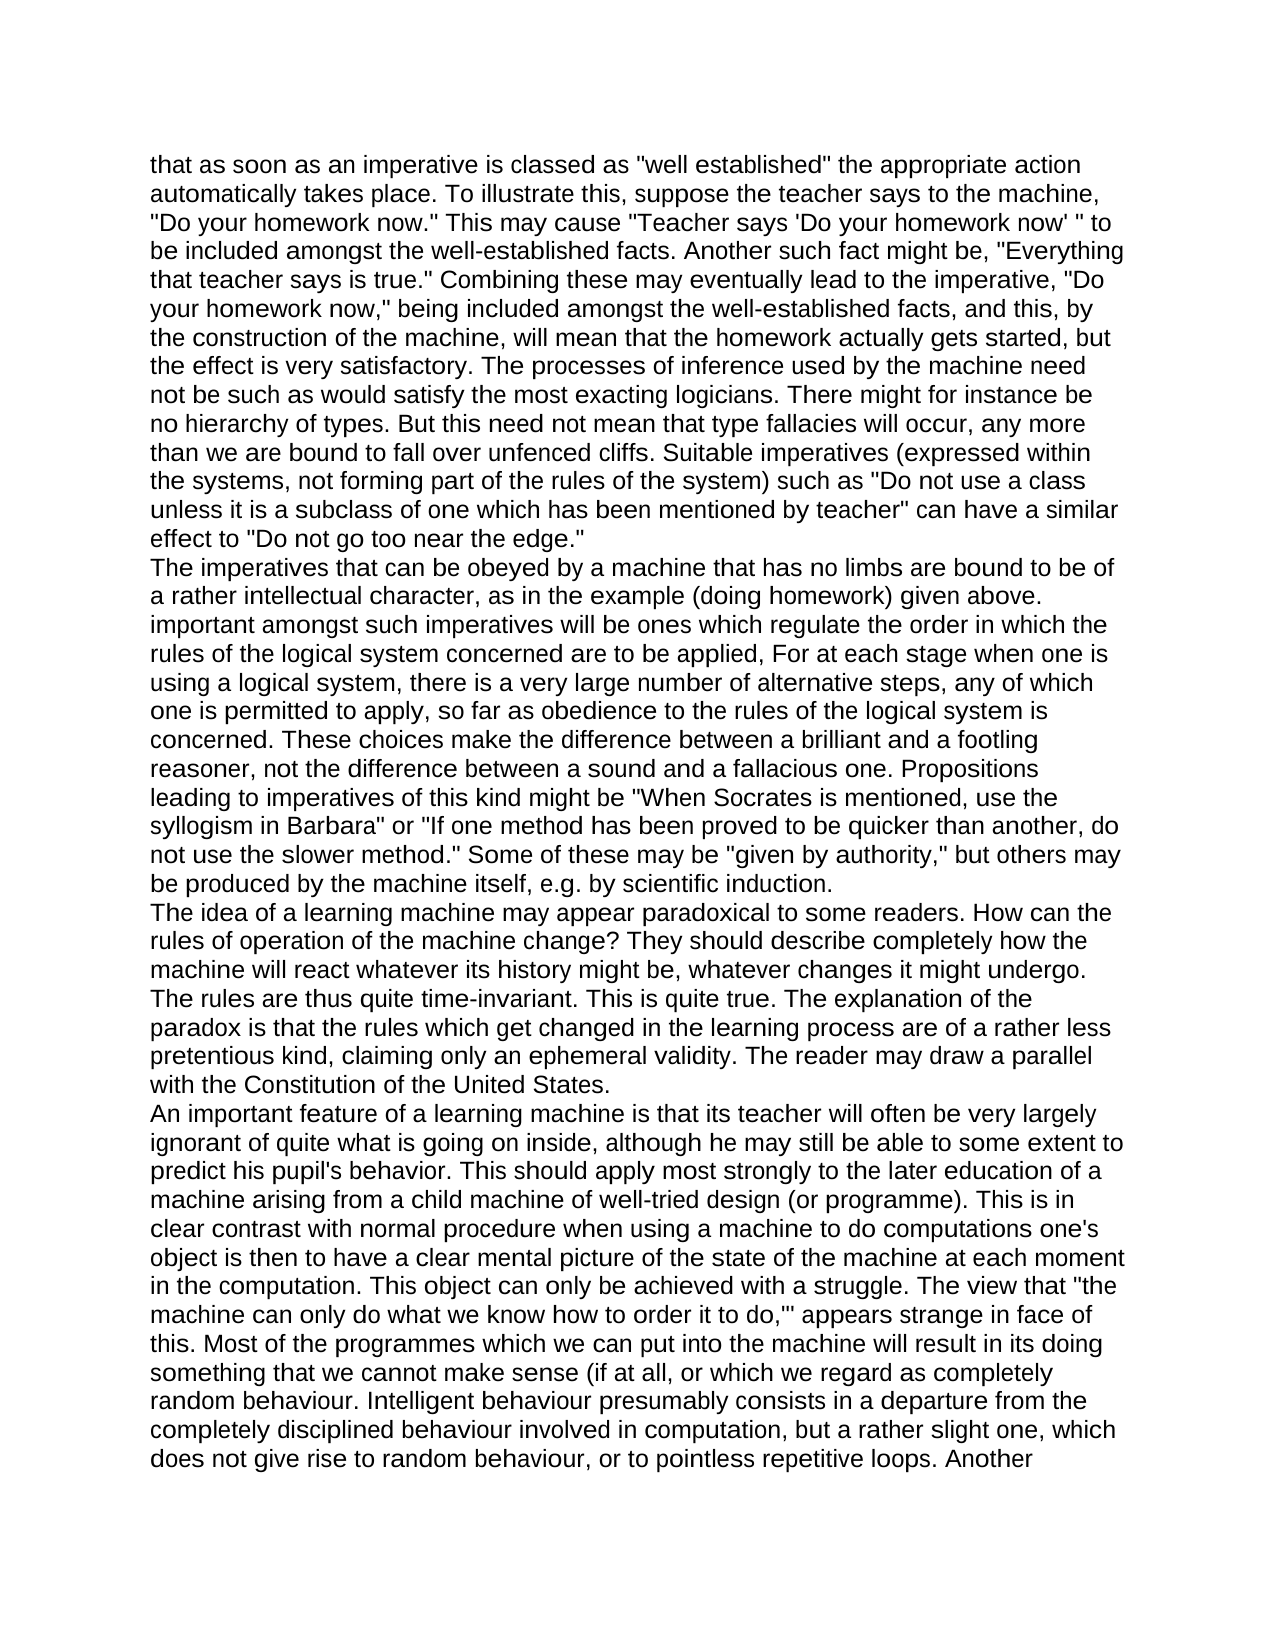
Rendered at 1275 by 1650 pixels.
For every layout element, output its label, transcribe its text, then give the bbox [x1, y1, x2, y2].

text The imperatives that can be obeyed by a machine that has no limbs are bound to be of a rather intellectual character, as in the example (doing homework) given above. important amongst such imperatives will be ones which regulate the order in which the rules of the logical system concerned are to be applied, For at each stage when one is using a logical system, there is a very large number of alternative steps, any of which one is permitted to apply, so far as obedience to the rules of the logical system is concerned. These choices make the difference between a brilliant and a footling reasoner, not the difference between a sound and a fallacious one. Propositions leading to imperatives of this kind might be "When Socrates is mentioned, use the syllogism in Barbara" or "If one method has been proved to be quicker than another, do not use the slower method." Some of these may be "given by authority," but others may be produced by the machine itself, e.g. by scientific induction. [150, 552, 1125, 897]
text An important feature of a learning machine is that its teacher will often be very largely ignorant of quite what is going on inside, although he may still be able to some extent to predict his pupil's behavior. This should apply most strongly to the later education of a machine arising from a child machine of well-tried design (or programme). This is in clear contrast with normal procedure when using a machine to do computations one's object is then to have a clear mental picture of the state of the machine at each moment in the computation. This object can only be achieved with a struggle. The view that "the machine can only do what we know how to order it to do,"' appears strange in face of this. Most of the programmes which we can put into the machine will result in its doing something that we cannot make sense (if at all, or which we regard as completely random behaviour. Intelligent behaviour presumably consists in a departure from the completely disciplined behaviour involved in computation, but a rather slight one, which does not give rise to random behaviour, or to pointless repetitive loops. Another [150, 1099, 1125, 1472]
text that as soon as an imperative is classed as "well established" the appropriate action automatically takes place. To illustrate this, suppose the teacher says to the machine, "Do your homework now." This may cause "Teacher says 'Do your homework now' " to be included amongst the well-established facts. Another such fact might be, "Everything that teacher says is true." Combining these may eventually lead to the imperative, "Do your homework now," being included amongst the well-established facts, and this, by the construction of the machine, will mean that the homework actually gets started, but the effect is very satisfactory. The processes of inference used by the machine need not be such as would satisfy the most exacting logicians. There might for instance be no hierarchy of types. But this need not mean that type fallacies will occur, any more than we are bound to fall over unfenced cliffs. Suitable imperatives (expressed within the systems, not forming part of the rules of the system) such as "Do not use a class unless it is a subclass of one which has been mentioned by teacher" can have a similar effect to "Do not go too near the edge." [150, 150, 1125, 552]
text The idea of a learning machine may appear paradoxical to some readers. How can the rules of operation of the machine change? They should describe completely how the machine will react whatever its history might be, whatever changes it might undergo. The rules are thus quite time-invariant. This is quite true. The explanation of the paradox is that the rules which get changed in the learning process are of a rather less pretentious kind, claiming only an ephemeral validity. The reader may draw a parallel with the Constitution of the United States. [150, 897, 1125, 1099]
